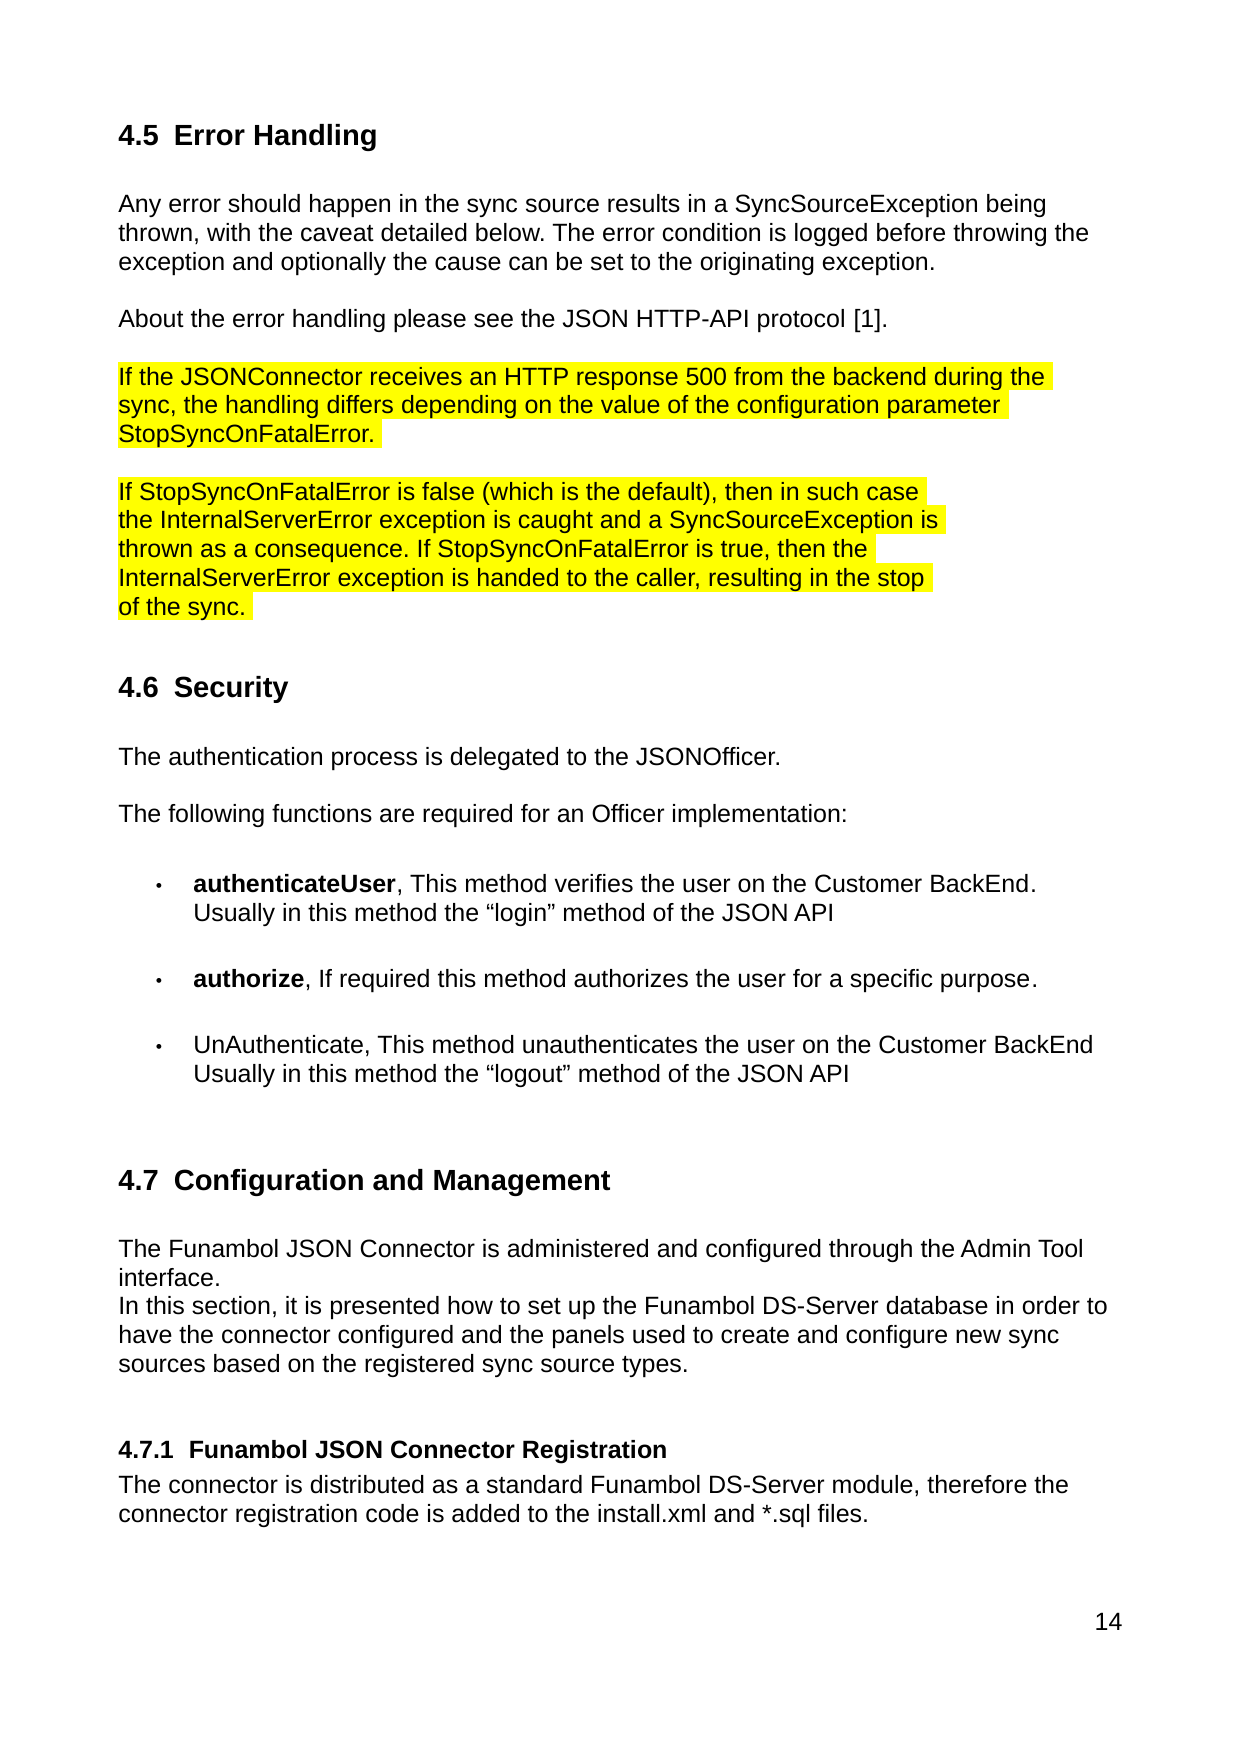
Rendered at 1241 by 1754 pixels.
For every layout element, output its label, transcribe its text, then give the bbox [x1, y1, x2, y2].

text The authentication process is delegated to the JSONOfficer. [118, 741, 1122, 770]
text About the error handling please see the JSON HTTP-API protocol [1]. [118, 304, 1122, 333]
text If the JSONConnector receives an HTTP response 500 from the backend during the [118, 362, 1122, 390]
text The following functions are required for an Officer implementation: [118, 799, 1122, 828]
subtitle Configuration and Management [118, 1163, 1122, 1196]
subtitle Funambol JSON Connector Registration [118, 1435, 1122, 1464]
subtitle Security [118, 670, 1122, 704]
text thrown as a consequence. If StopSyncOnFatalError is true, then the [118, 534, 1122, 563]
list UnAuthenticate, This method unauthenticates the user on the Customer BackEnd Usually in this method the “logout” method of the JSON API [156, 1030, 1122, 1088]
subtitle Error Handling [118, 118, 1122, 152]
list authorize, If required this method authorizes the user for a specific purpose. [156, 964, 1122, 993]
text of the sync. [118, 592, 1122, 620]
text StopSyncOnFatalError. [118, 419, 1122, 448]
text The connector is distributed as a standard Funambol DS-Server module, therefore the connector registration code is added to the install.xml and *.sql files. [118, 1470, 1122, 1528]
text the InternalServerError exception is caught and a SyncSourceException is [118, 505, 1122, 534]
text InternalServerError exception is handed to the caller, resulting in the stop [118, 563, 1122, 592]
text Any error should happen in the sync source results in a SyncSourceException being thrown, with the caveat detailed below. The error condition is logged before throwing the exception and optionally the cause can be set to the originating exception. [118, 189, 1122, 275]
text In this section, it is presented how to set up the Funambol DS-Server database in order to have the connector configured and the panels used to create and configure new sync sources based on the registered sync source types. [118, 1291, 1122, 1377]
list authenticateUser, This method verifies the user on the Customer BackEnd. Usually in this method the “login” method of the JSON API [156, 869, 1122, 926]
text If StopSyncOnFatalError is false (which is the default), then in such case [118, 477, 1122, 505]
text sync, the handling differs depending on the value of the configuration parameter [118, 390, 1122, 419]
text The Funambol JSON Connector is administered and configured through the Admin Tool interface. [118, 1234, 1122, 1291]
